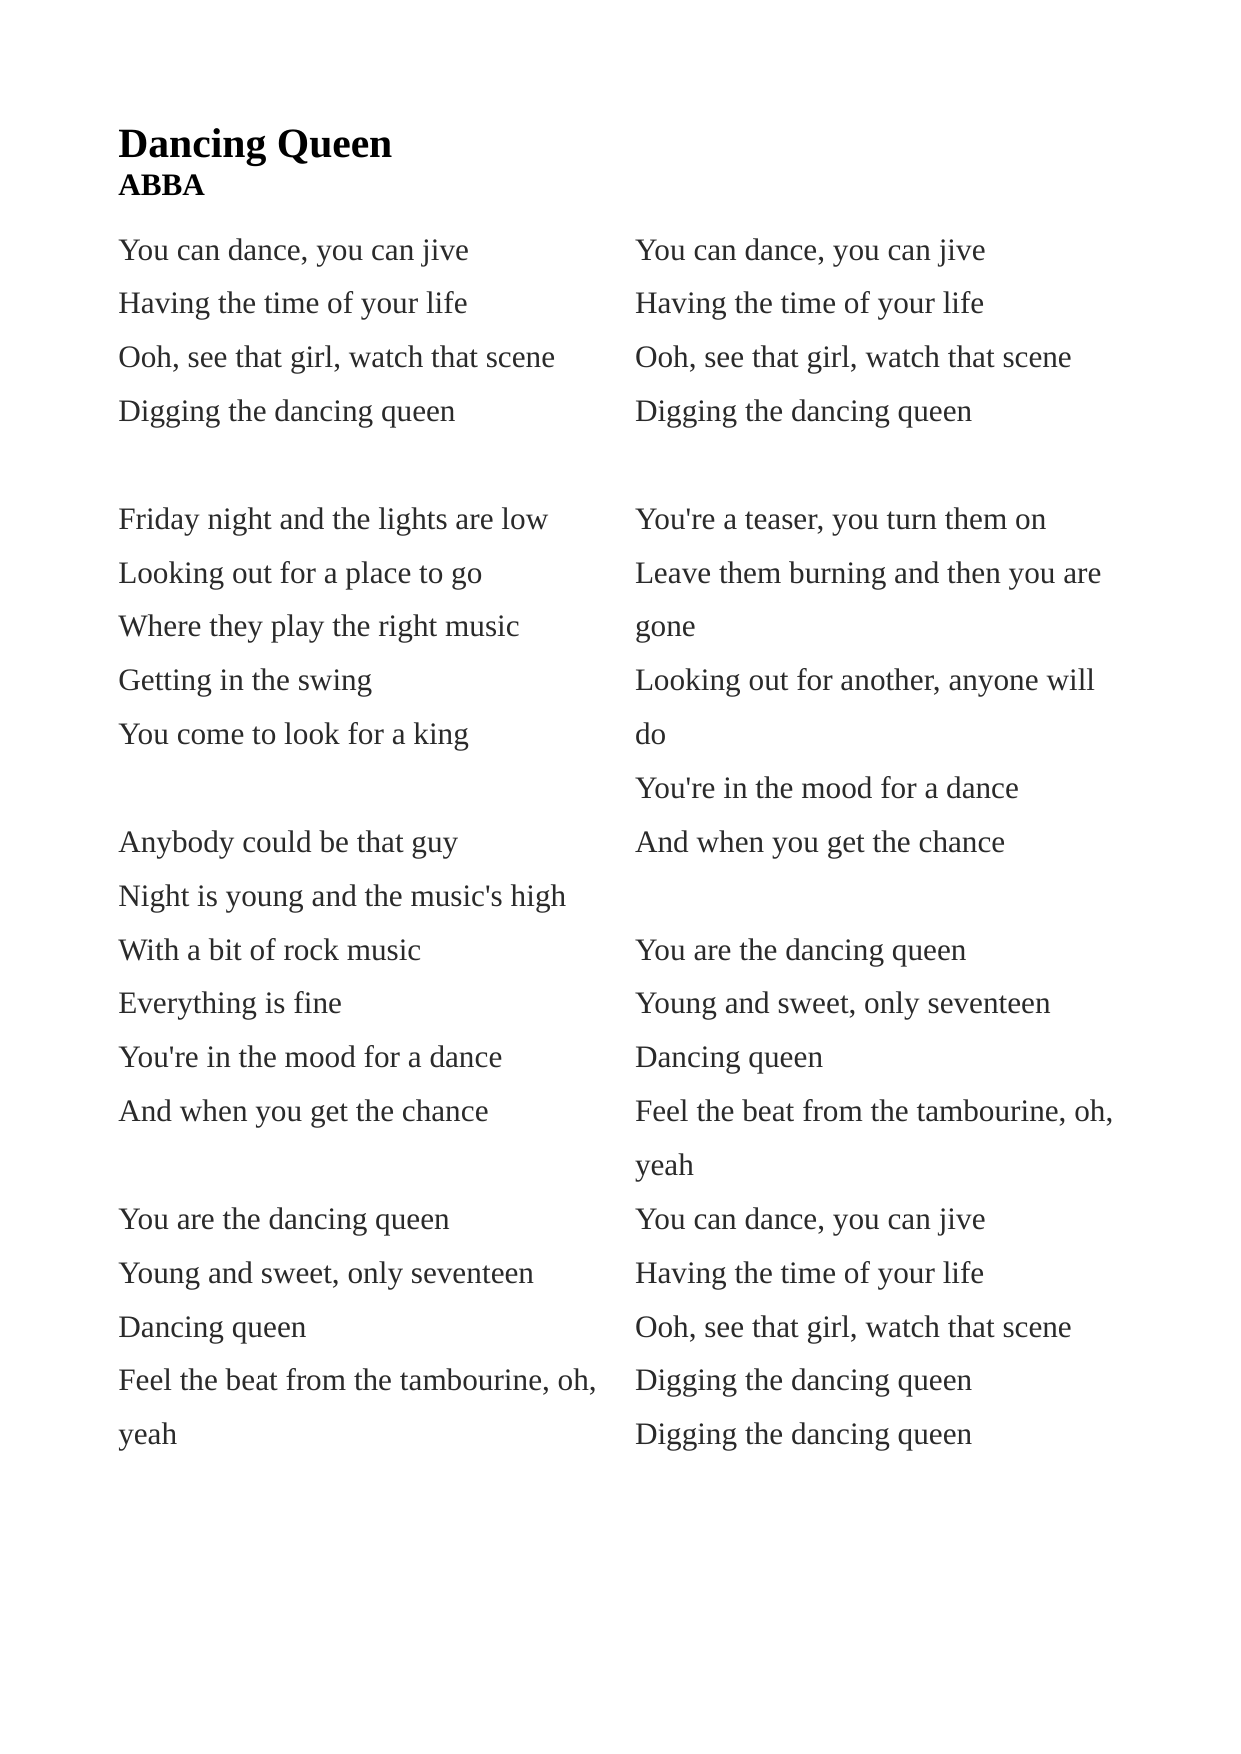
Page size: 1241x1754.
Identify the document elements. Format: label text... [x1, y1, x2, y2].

text Leave them burning and then you are gone [635, 554, 1122, 644]
text You are the dancing queen [118, 1200, 605, 1236]
text Feel the beat from the tambourine, oh, yeah [635, 1092, 1122, 1182]
text Ooh, see that girl, watch that scene [635, 1308, 1122, 1344]
text Having the time of your life [118, 284, 605, 321]
text Digging the dancing queen [635, 392, 1122, 428]
text And when you get the chance [118, 1092, 605, 1128]
text You can dance, you can jive [118, 231, 605, 267]
text Young and sweet, only seventeen [635, 985, 1122, 1021]
text And when you get the chance [635, 823, 1122, 859]
text You can dance, you can jive [635, 231, 1122, 267]
text Dancing Queen [118, 118, 1122, 166]
text Friday night and the lights are low [118, 500, 605, 536]
text With a bit of rock music [118, 931, 605, 967]
text You are the dancing queen [635, 931, 1122, 967]
text Feel the beat from the tambourine, oh, yeah [118, 1362, 605, 1451]
text Young and sweet, only seventeen [118, 1254, 605, 1290]
text Everything is fine [118, 985, 605, 1021]
text Digging the dancing queen [635, 1362, 1122, 1398]
text Digging the dancing queen [118, 392, 605, 428]
text You're in the mood for a dance [118, 1038, 605, 1074]
text Ooh, see that girl, watch that scene [118, 338, 605, 374]
text Night is young and the music's high [118, 877, 605, 913]
text Digging the dancing queen [635, 1416, 1122, 1451]
text Dancing queen [635, 1038, 1122, 1074]
text You come to look for a king [118, 715, 605, 751]
text Having the time of your life [635, 284, 1122, 321]
text Where they play the right music [118, 608, 605, 644]
text Getting in the swing [118, 662, 605, 697]
text ABBA [118, 166, 1122, 202]
text You can dance, you can jive [635, 1200, 1122, 1236]
text You're in the mood for a dance [635, 769, 1122, 805]
text Looking out for a place to go [118, 554, 605, 590]
text You're a teaser, you turn them on [635, 500, 1122, 536]
text Looking out for another, anyone will do [635, 662, 1122, 751]
text Having the time of your life [635, 1254, 1122, 1290]
text Anybody could be that guy [118, 823, 605, 859]
text Dancing queen [118, 1308, 605, 1344]
text Ooh, see that girl, watch that scene [635, 338, 1122, 374]
